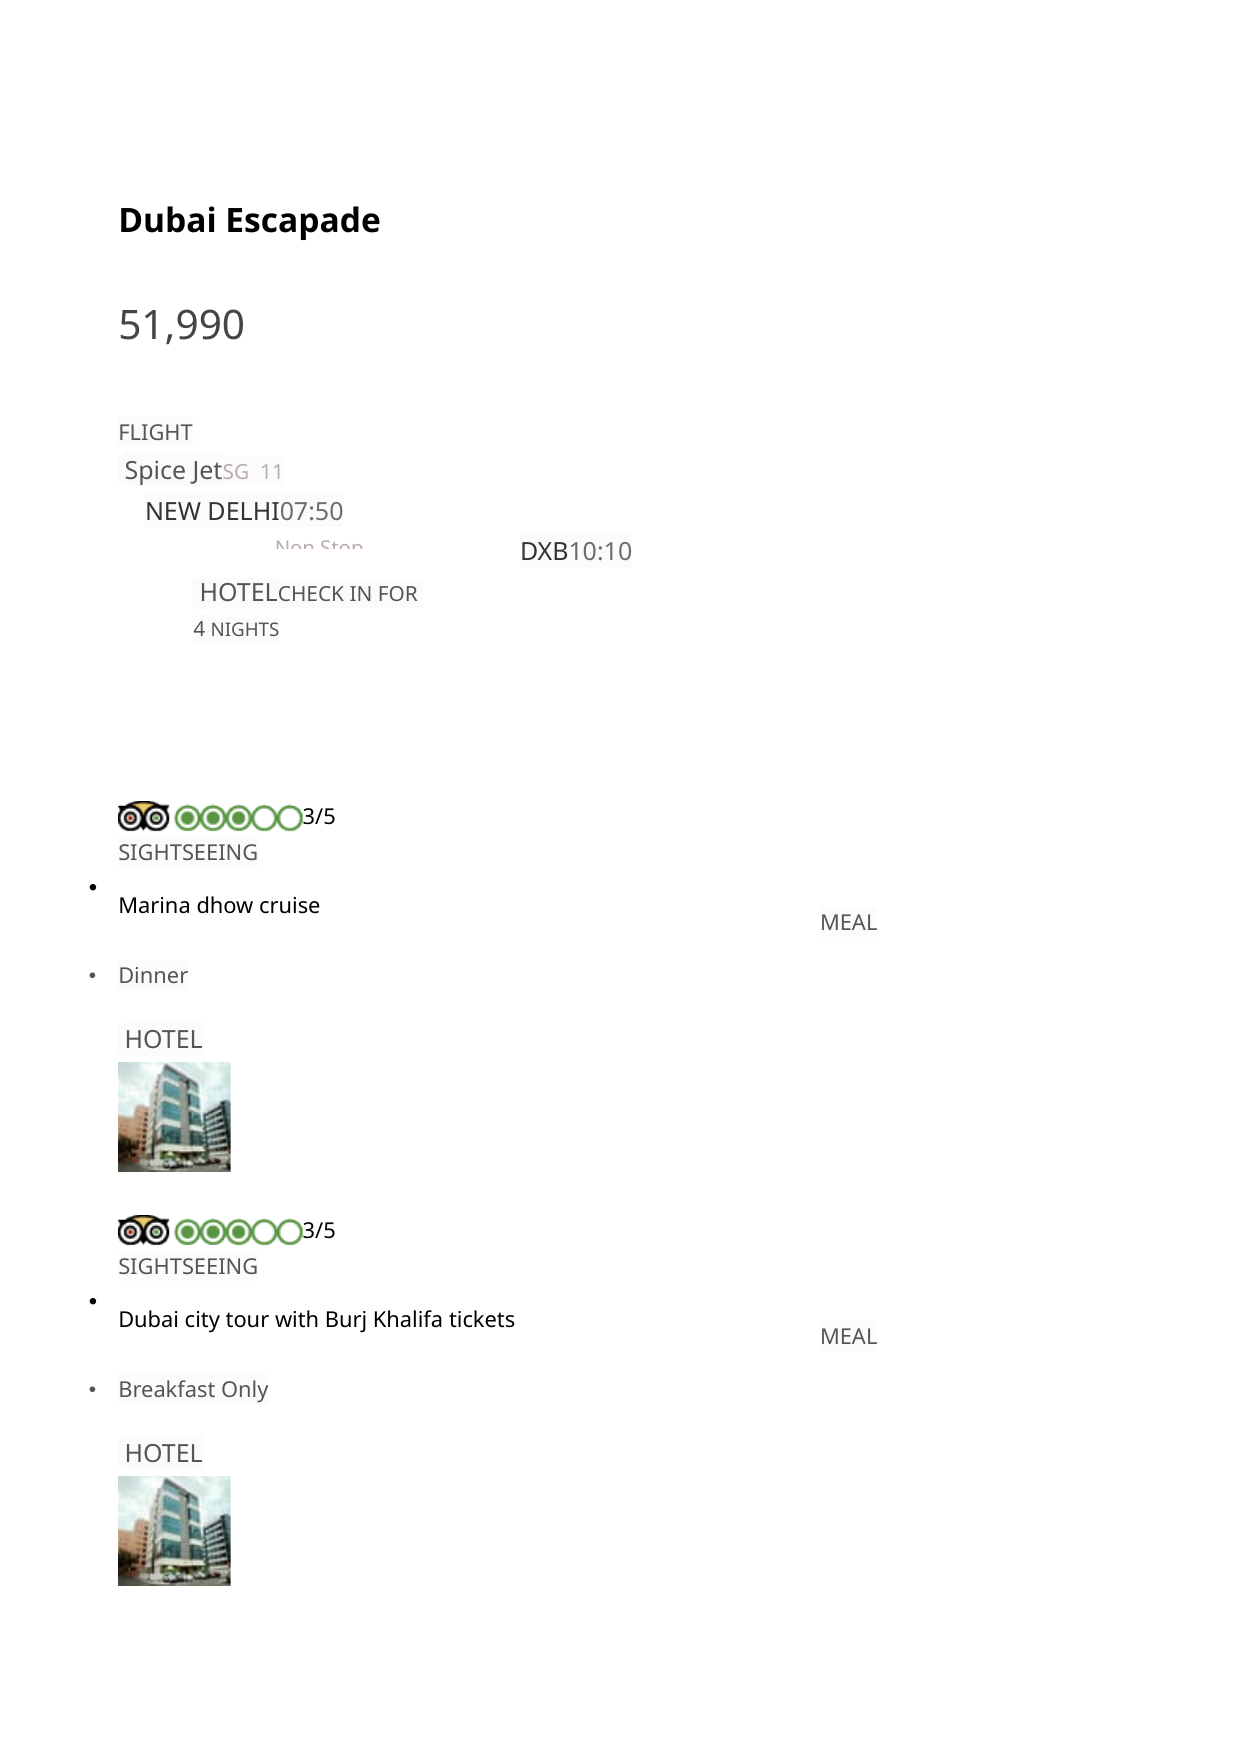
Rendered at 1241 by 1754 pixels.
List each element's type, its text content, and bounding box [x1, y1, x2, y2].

picture [118, 1215, 303, 1247]
text HOTELCHECK IN FOR 4 NIGHTS [193, 575, 1122, 643]
text 3/5 [303, 1215, 1190, 1245]
text [118, 764, 1190, 771]
text DXB10:10 [145, 534, 1122, 578]
picture [118, 1062, 231, 1172]
text [118, 1178, 1190, 1186]
subtitle DAY-1 [118, 372, 1122, 404]
text SIGHTSEEING [118, 1245, 1122, 1281]
subtitle Dubai Escapade [118, 196, 1122, 242]
picture [118, 1476, 231, 1586]
text Non Stop [145, 534, 493, 549]
text HOTEL [118, 1022, 1122, 1056]
text Versailles3 Star [118, 771, 1190, 801]
list Marina dhow cruise [118, 873, 757, 919]
subtitle DAY-2 [118, 990, 1122, 1022]
text FLIGHT [118, 417, 1122, 446]
list Dubai city tour with Burj Khalifa tickets [118, 1287, 757, 1334]
text HOTEL [118, 1436, 1122, 1470]
list Breakfast Only [118, 1357, 1122, 1404]
subtitle DAY-3 [118, 1404, 1122, 1436]
picture [118, 801, 303, 833]
text MEAL [757, 1321, 1122, 1351]
text Versailles3 Star [118, 1186, 1190, 1215]
text 51,990 [118, 296, 1122, 351]
text NEW DELHI07:50 [145, 493, 1122, 527]
list Dinner [118, 943, 1122, 990]
text SIGHTSEEING [118, 831, 1122, 867]
text 3/5 [303, 801, 1190, 831]
text MEAL [757, 907, 1122, 937]
text Spice JetSG 11 [118, 452, 1083, 486]
